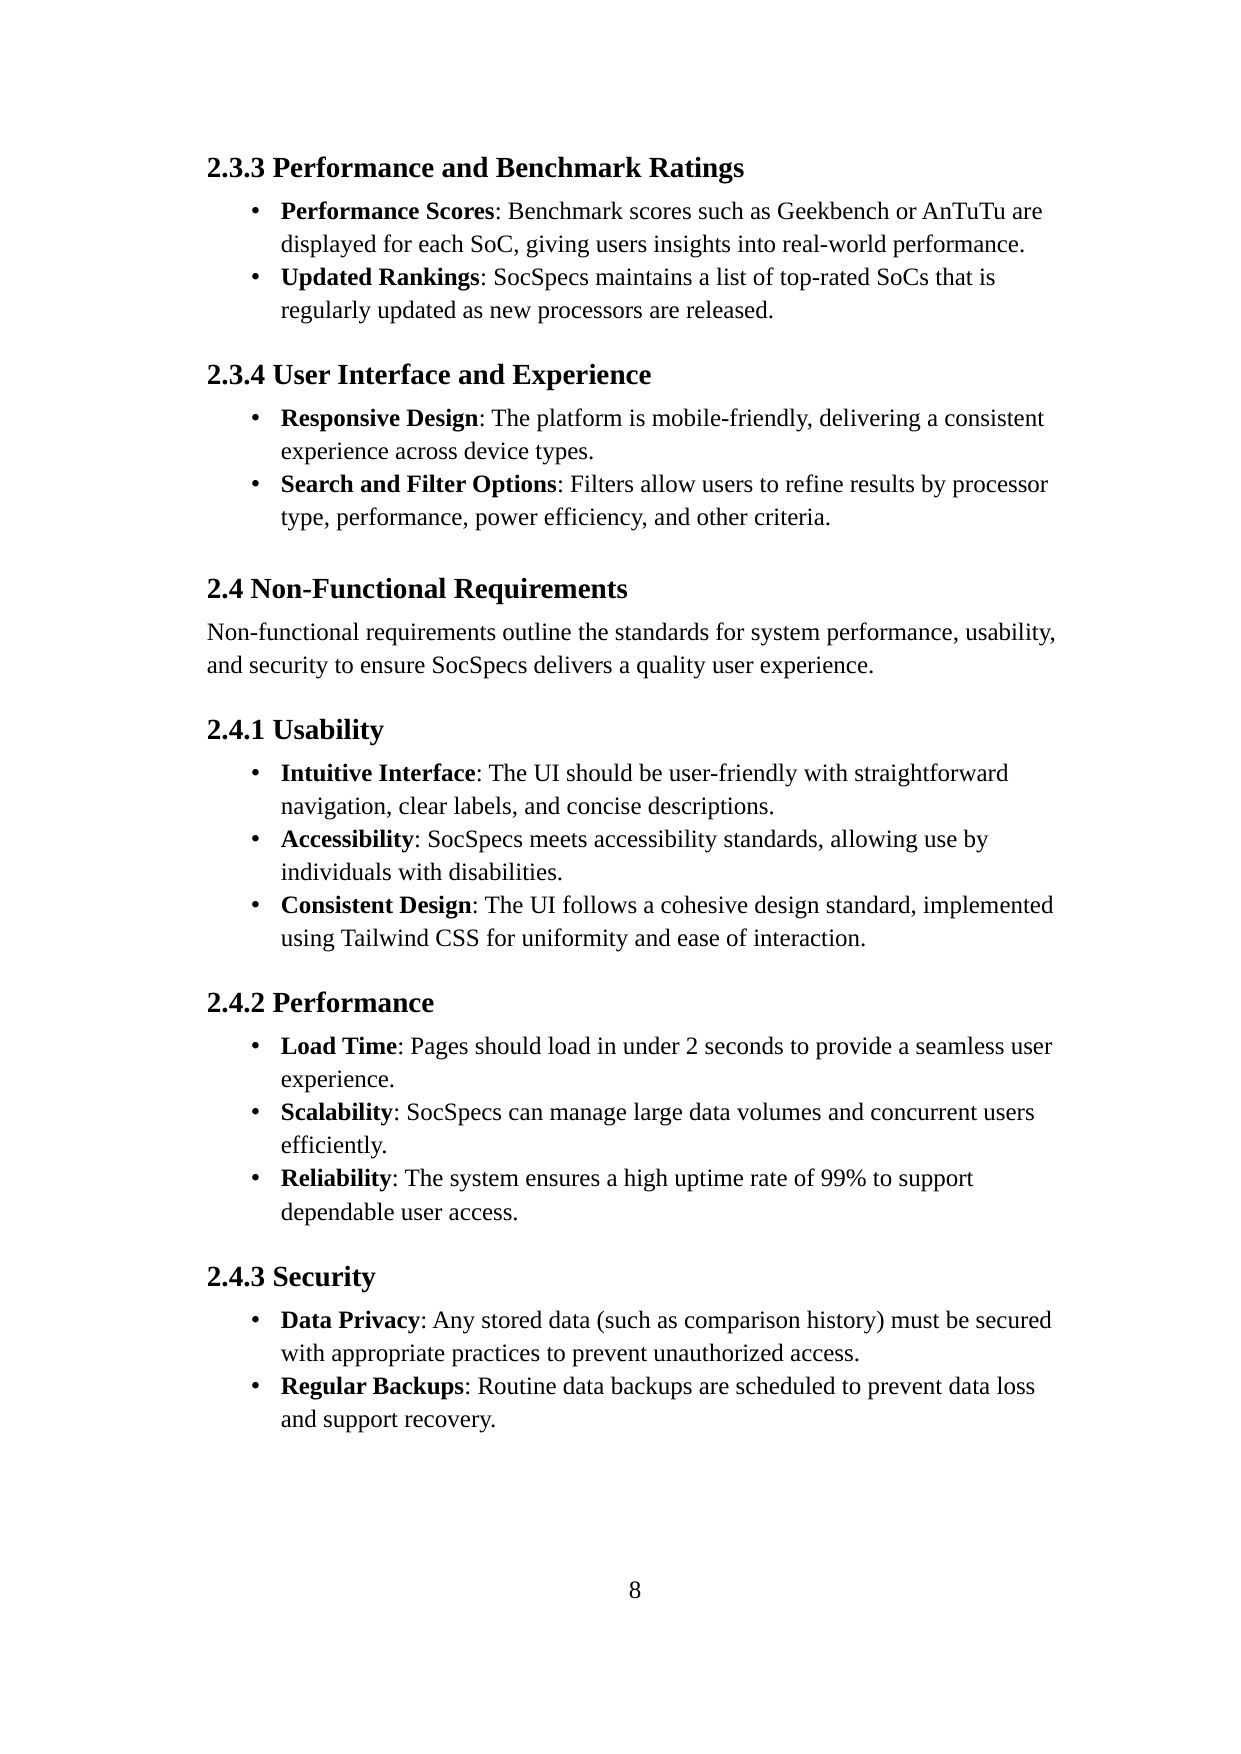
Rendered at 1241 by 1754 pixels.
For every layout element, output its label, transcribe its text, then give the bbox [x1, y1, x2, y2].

list Performance Scores: Benchmark scores such as Geekbench or AnTuTu are displayed for each SoC, giving users insights into real-world performance. [251, 196, 1063, 258]
list Regular Backups: Routine data backups are scheduled to prevent data loss and support recovery. [251, 1371, 1063, 1433]
subtitle 2.4 Non-Functional Requirements [207, 571, 1063, 604]
subtitle 2.3.3 Performance and Benchmark Ratings [207, 150, 1063, 183]
subtitle 2.4.2 Performance [207, 985, 1063, 1019]
subtitle 2.4.1 Usability [207, 712, 1063, 746]
list Responsive Design: The platform is mobile-friendly, delivering a consistent experience across device types. [251, 403, 1063, 465]
list Search and Filter Options: Filters allow users to refine results by processor type, performance, power efficiency, and other criteria. [251, 469, 1063, 531]
list Updated Rankings: SocSpecs maintains a list of top-rated SoCs that is regularly updated as new processors are released. [251, 262, 1063, 324]
list Reliability: The system ensures a high uptime rate of 99% to support dependable user access. [251, 1163, 1063, 1225]
subtitle 2.4.3 Security [207, 1259, 1063, 1292]
list Data Privacy: Any stored data (such as comparison history) must be secured with appropriate practices to prevent unauthorized access. [251, 1305, 1063, 1367]
list Load Time: Pages should load in under 2 seconds to provide a seamless user experience. [251, 1031, 1063, 1093]
list Intuitive Interface: The UI should be user-friendly with straightforward navigation, clear labels, and concise descriptions. [251, 758, 1063, 820]
text Non-functional requirements outline the standards for system performance, usability, and security to ensure SocSpecs delivers a quality user experience. [207, 617, 1063, 679]
list Scalability: SocSpecs can manage large data volumes and concurrent users efficiently. [251, 1097, 1063, 1159]
list Consistent Design: The UI follows a cohesive design standard, implemented using Tailwind CSS for uniformity and ease of interaction. [251, 890, 1063, 952]
subtitle 2.3.4 User Interface and Experience [207, 357, 1063, 391]
list Accessibility: SocSpecs meets accessibility standards, allowing use by individuals with disabilities. [251, 824, 1063, 886]
